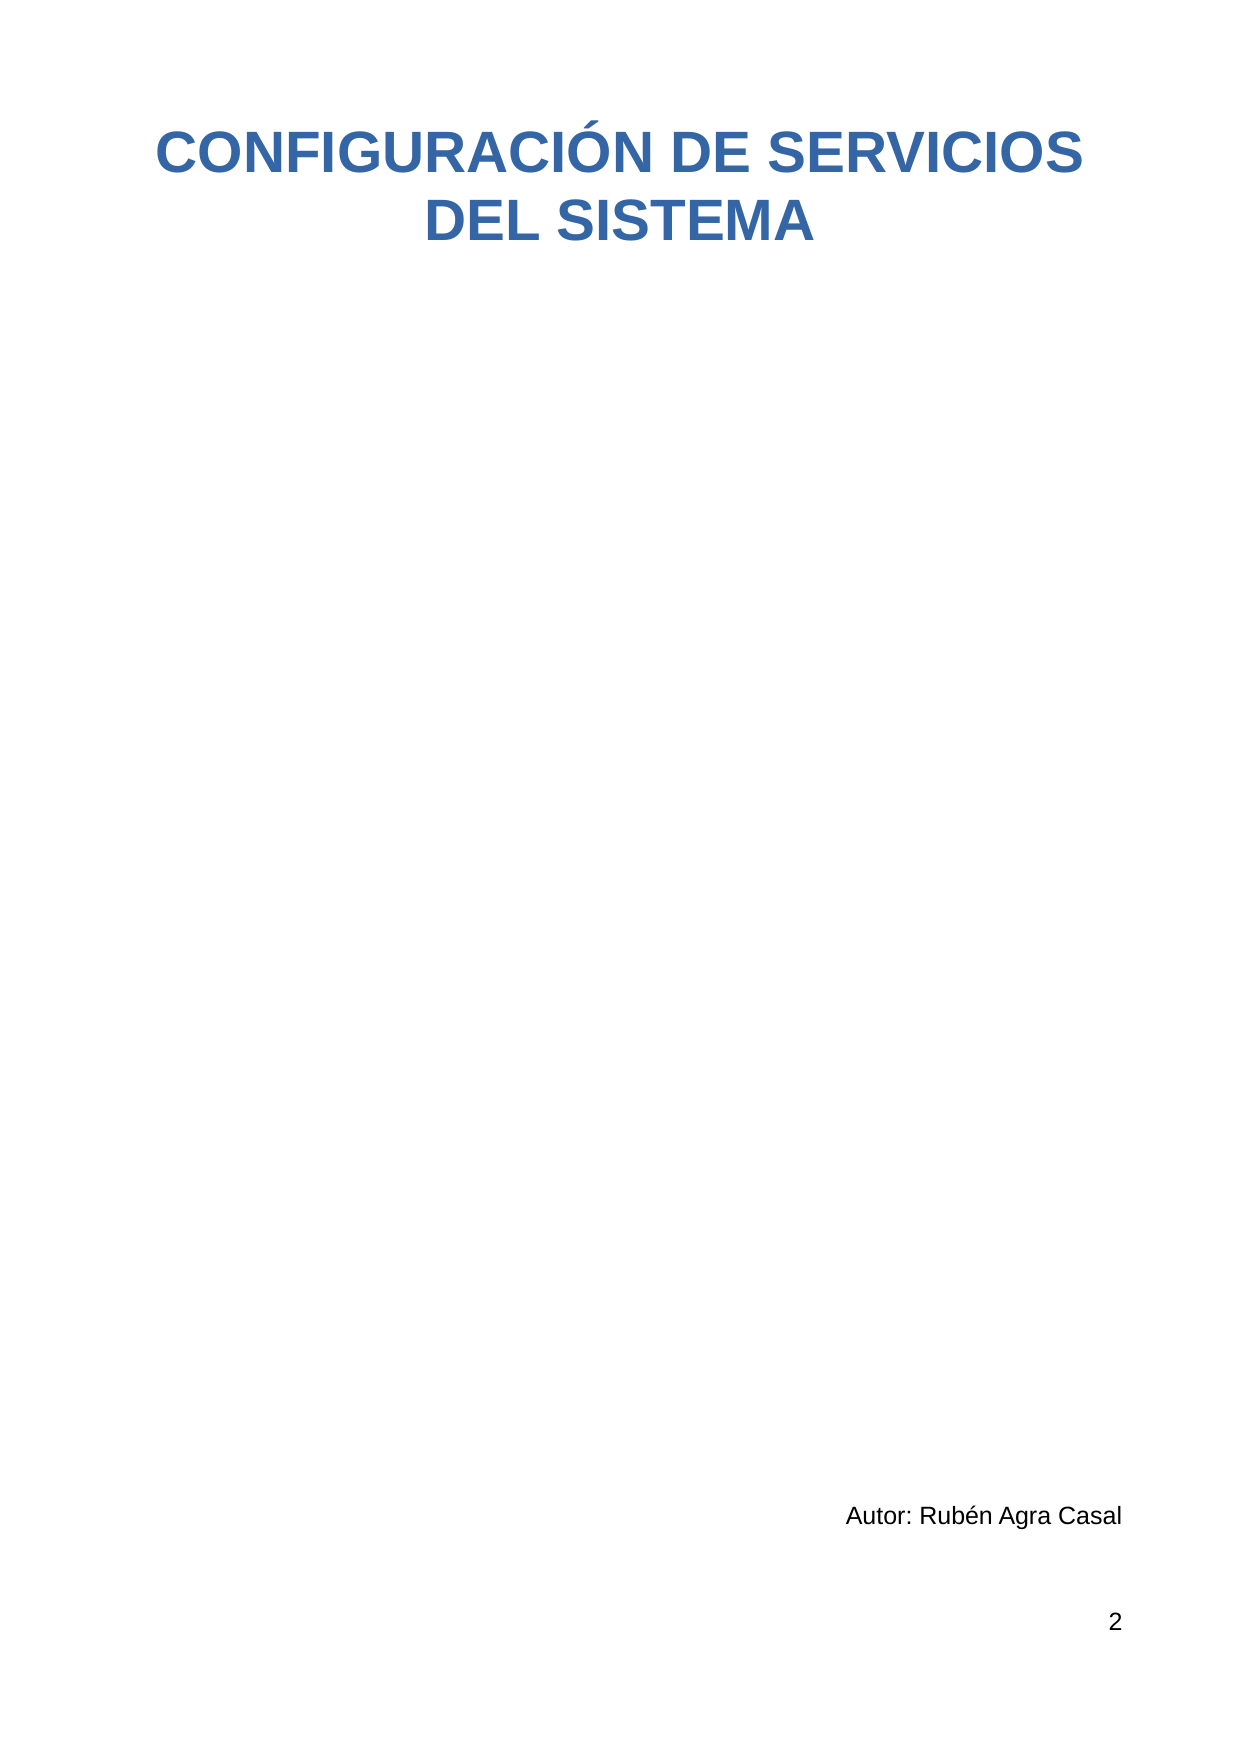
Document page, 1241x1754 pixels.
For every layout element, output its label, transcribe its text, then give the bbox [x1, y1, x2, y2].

title CONFIGURACIÓN DE SERVICIOS DEL SISTEMA [118, 118, 1122, 252]
text Autor: Rubén Agra Casal [118, 1501, 1122, 1530]
